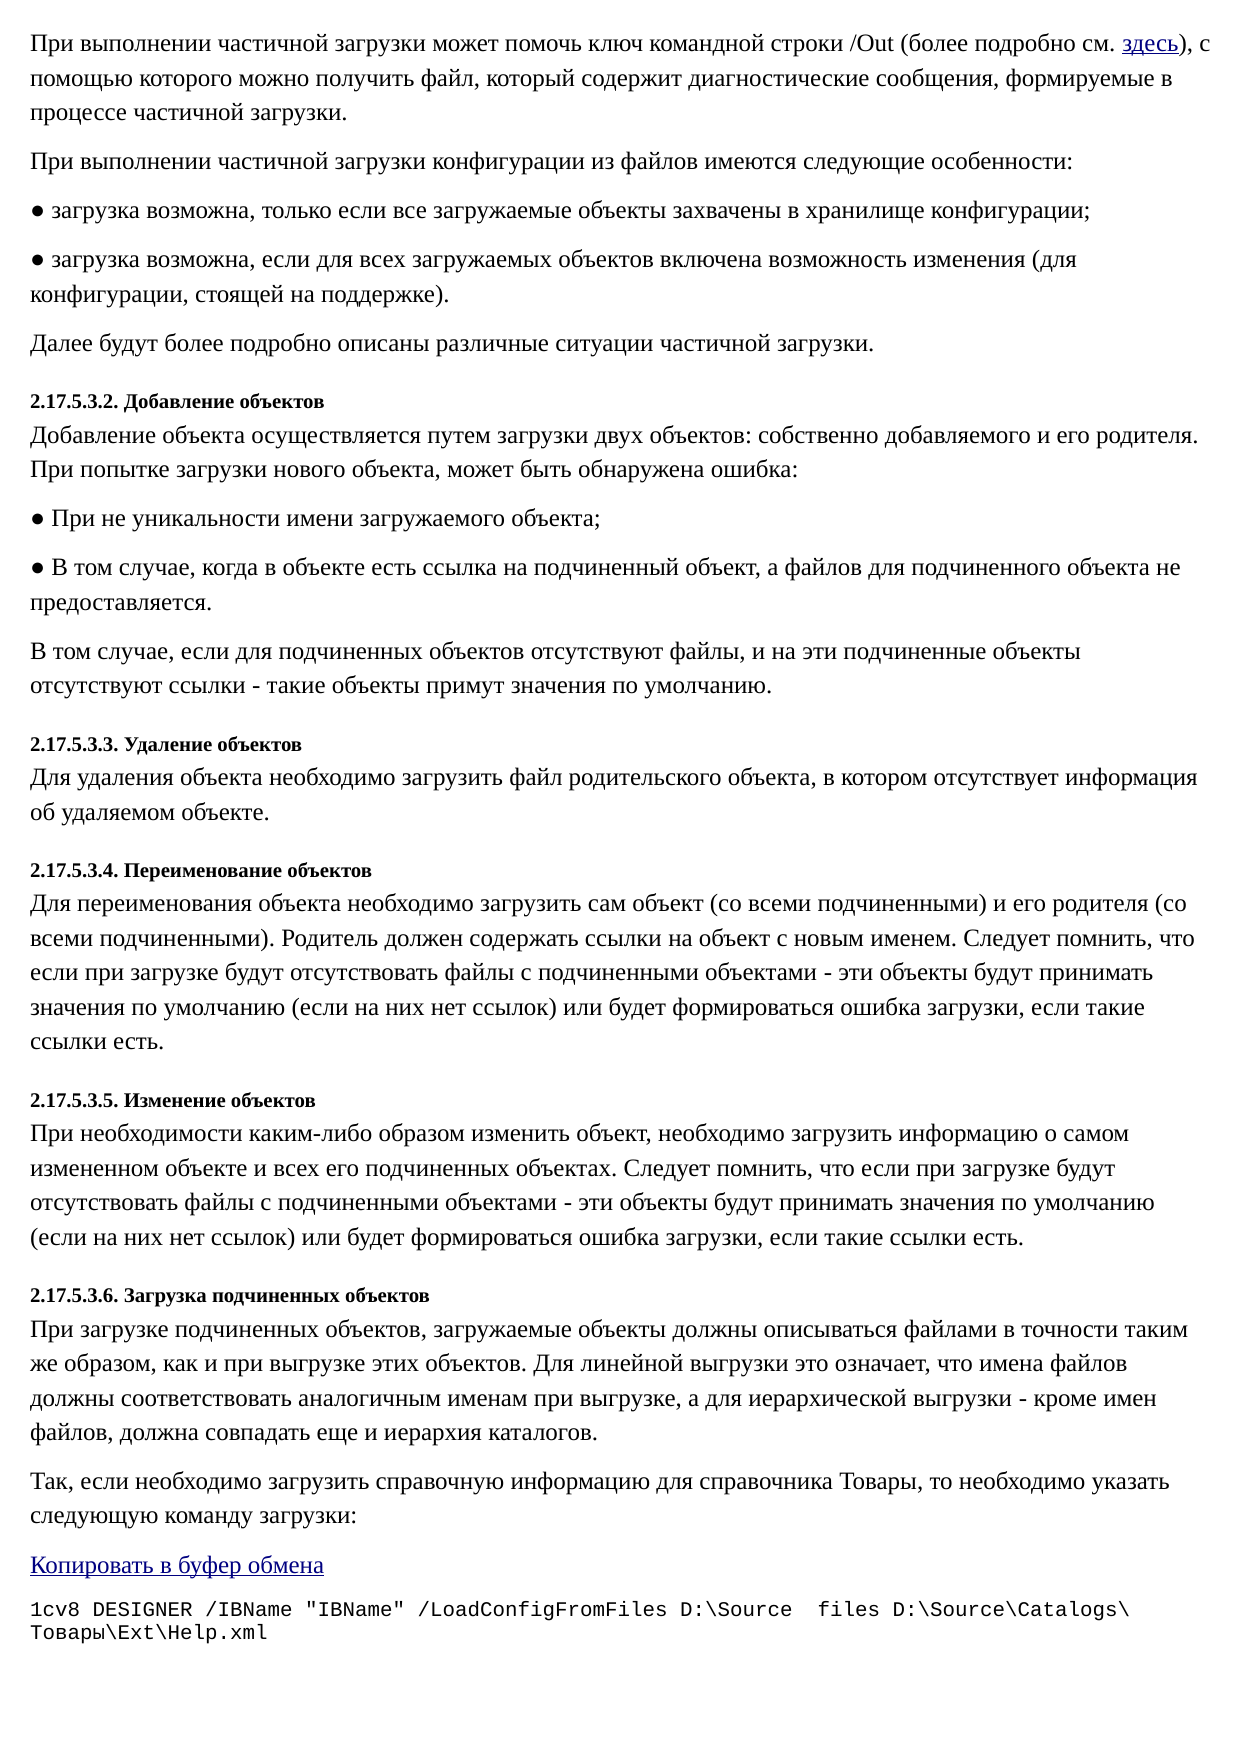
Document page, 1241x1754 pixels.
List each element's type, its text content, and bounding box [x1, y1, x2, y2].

text ● загрузка возможна, если для всех загружаемых объектов включена возможность изменения (для конфигурации, стоящей на поддержке). [30, 244, 1211, 307]
text При выполнении частичной загрузки может помочь ключ командной строки /Out (более подробно см. здесь), с помощью которого можно получить файл, который содержит диагностические сообщения, формируемые в процессе частичной загрузки. [30, 28, 1211, 126]
subtitle 2.17.5.3.4. Переименование объектов [30, 858, 1211, 882]
text При необходимости каким-либо образом изменить объект, необходимо загрузить информацию о самом измененном объекте и всех его подчиненных объектах. Следует помнить, что если при загрузке будут отсутствовать файлы с подчиненными объектами ‑ эти объекты будут принимать значения по умолчанию (если на них нет ссылок) или будет формироваться ошибка загрузки, если такие ссылки есть. [30, 1118, 1211, 1251]
subtitle 2.17.5.3.2. Добавление объектов [30, 389, 1211, 413]
text 1cv8 DESIGNER /IBName "IBName" /LoadConfigFromFiles D:\Source files D:\Source\Catalogs\Товары\Ext\Help.xml [30, 1599, 1211, 1646]
subtitle 2.17.5.3.3. Удаление объектов [30, 732, 1211, 756]
text Для переименования объекта необходимо загрузить сам объект (со всеми подчиненными) и его родителя (со всеми подчиненными). Родитель должен содержать ссылки на объект с новым именем. Следует помнить, что если при загрузке будут отсутствовать файлы с подчиненными объектами ‑ эти объекты будут принимать значения по умолчанию (если на них нет ссылок) или будет формироваться ошибка загрузки, если такие ссылки есть. [30, 888, 1211, 1055]
text Далее будут более подробно описаны различные ситуации частичной загрузки. [30, 328, 1211, 357]
text Так, если необходимо загрузить справочную информацию для справочника Товары, то необходимо указать следующую команду загрузки: [30, 1466, 1211, 1529]
text ● При не уникальности имени загружаемого объекта; [30, 503, 1211, 532]
text Для удаления объекта необходимо загрузить файл родительского объекта, в котором отсутствует информация об удаляемом объекте. [30, 762, 1211, 825]
text В том случае, если для подчиненных объектов отсутствуют файлы, и на эти подчиненные объекты отсутствуют ссылки ‑ такие объекты примут значения по умолчанию. [30, 636, 1211, 699]
subtitle 2.17.5.3.5. Изменение объектов [30, 1088, 1211, 1112]
text При загрузке подчиненных объектов, загружаемые объекты должны описываться файлами в точности таким же образом, как и при выгрузке этих объектов. Для линейной выгрузки это означает, что имена файлов должны соответствовать аналогичным именам при выгрузке, а для иерархической выгрузки ‑ кроме имен файлов, должна совпадать еще и иерархия каталогов. [30, 1314, 1211, 1446]
text Добавление объекта осуществляется путем загрузки двух объектов: собственно добавляемого и его родителя. При попытке загрузки нового объекта, может быть обнаружена ошибка: [30, 420, 1211, 483]
text ● загрузка возможна, только если все загружаемые объекты захвачены в хранилище конфигурации; [30, 195, 1211, 224]
subtitle 2.17.5.3.6. Загрузка подчиненных объектов [30, 1283, 1211, 1307]
text При выполнении частичной загрузки конфигурации из файлов имеются следующие особенности: [30, 146, 1211, 175]
text ● В том случае, когда в объекте есть ссылка на подчиненный объект, а файлов для подчиненного объекта не предоставляется. [30, 552, 1211, 616]
text Копировать в буфер обмена [30, 1550, 1211, 1578]
